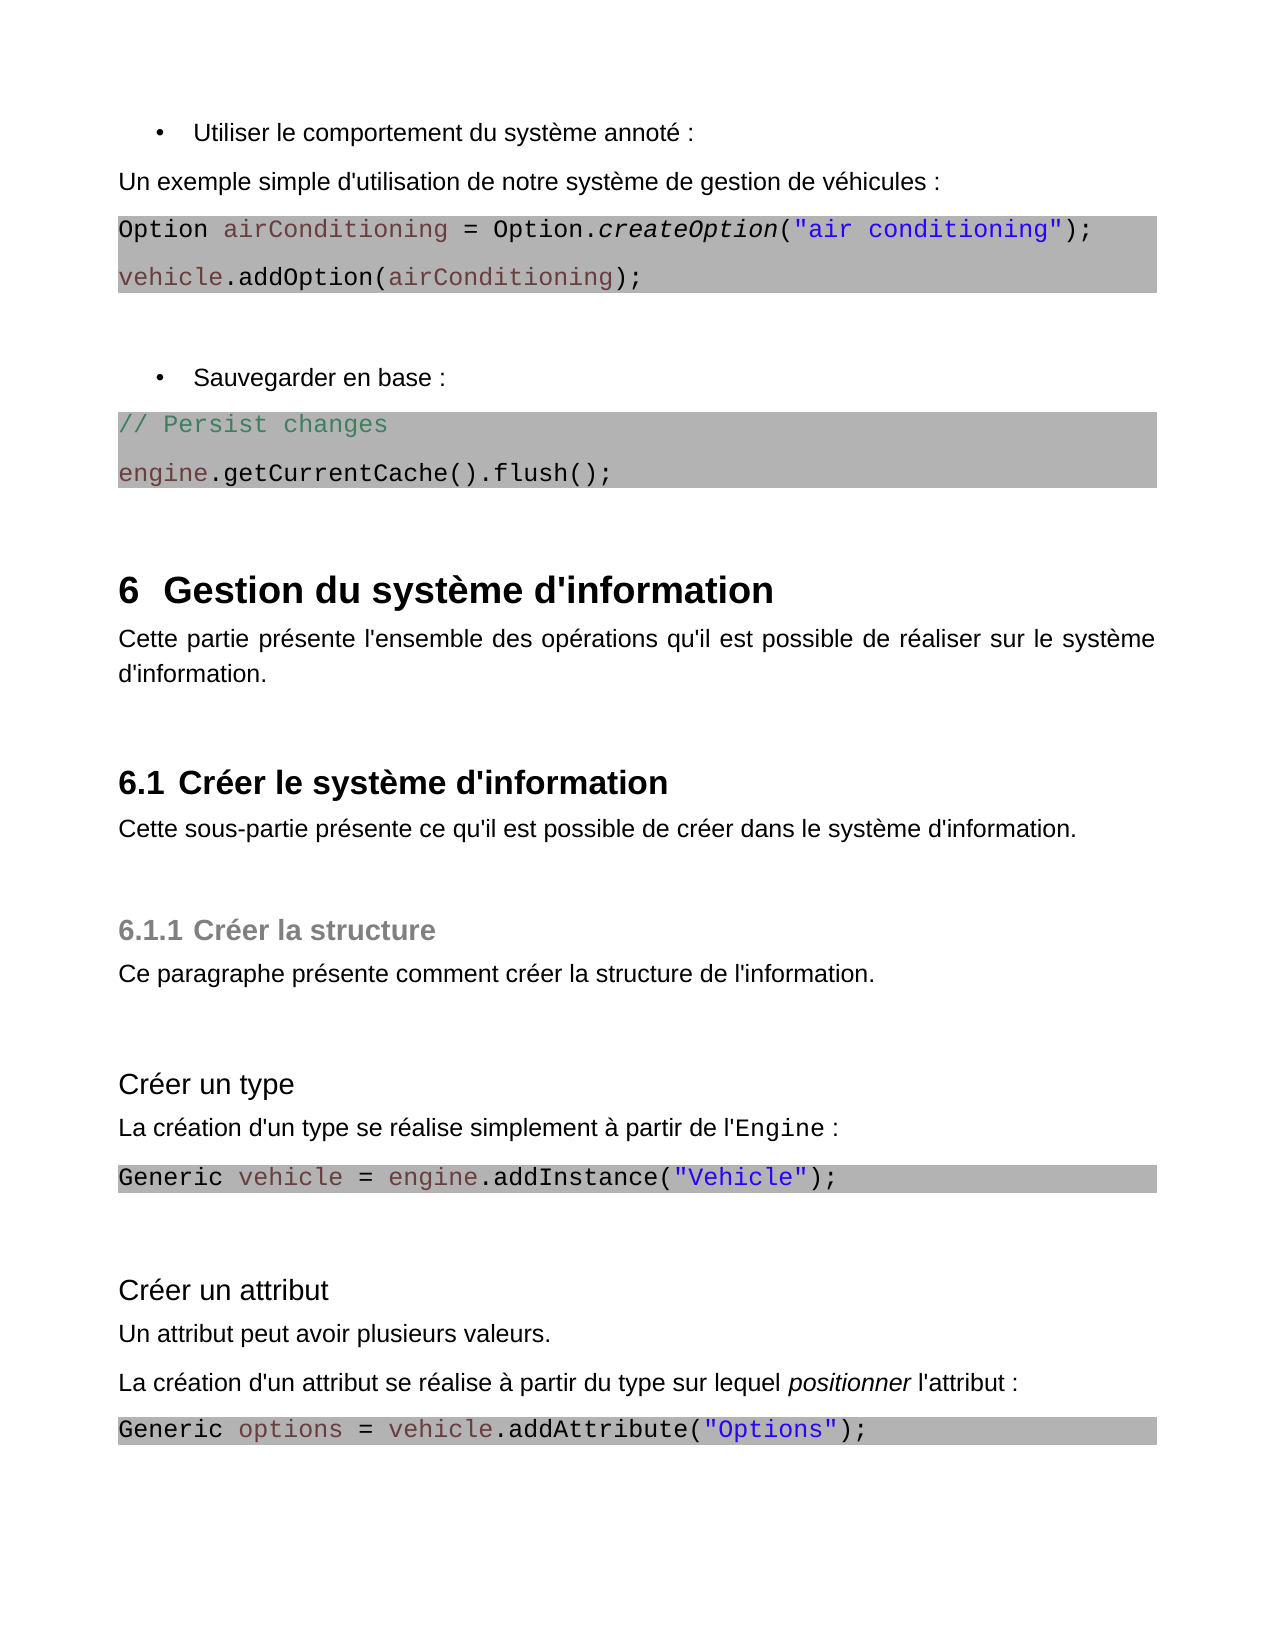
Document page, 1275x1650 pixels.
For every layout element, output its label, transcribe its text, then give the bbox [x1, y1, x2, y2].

text // Persist changes [118, 412, 1157, 440]
text La création d'un attribut se réalise à partir du type sur lequel positionner l'attribut : [118, 1368, 1157, 1397]
text Ce paragraphe présente comment créer la structure de l'information. [118, 958, 1157, 987]
text engine.getCurrentCache().flush(); [118, 460, 1157, 488]
text Cette partie présente l'ensemble des opérations qu'il est possible de réaliser sur le système d'information. [118, 624, 1157, 688]
text La création d'un type se réalise simplement à partir de l'Engine : [118, 1113, 1157, 1144]
subtitle Créer le système d'information [118, 763, 1157, 802]
text Un attribut peut avoir plusieurs valeurs. [118, 1319, 1157, 1348]
text Option airConditioning = Option.createOption("air conditioning"); [118, 216, 1157, 245]
subtitle Créer un type [118, 1067, 1157, 1101]
text Generic options = vehicle.addAttribute("Options"); [118, 1417, 1157, 1445]
text Cette sous-partie présente ce qu'il est possible de créer dans le système d'information. [118, 814, 1157, 843]
text Un exemple simple d'utilisation de notre système de gestion de véhicules : [118, 167, 1157, 196]
subtitle Créer un attribut [118, 1273, 1157, 1306]
text vehicle.addOption(airConditioning); [118, 265, 1157, 293]
text Generic vehicle = engine.addInstance("Vehicle"); [118, 1165, 1157, 1193]
list Utiliser le comportement du système annoté : [156, 118, 1157, 147]
list Sauvegarder en base : [156, 362, 1157, 391]
subtitle Créer la structure [118, 912, 1157, 946]
subtitle Gestion du système d'information [118, 568, 1157, 612]
